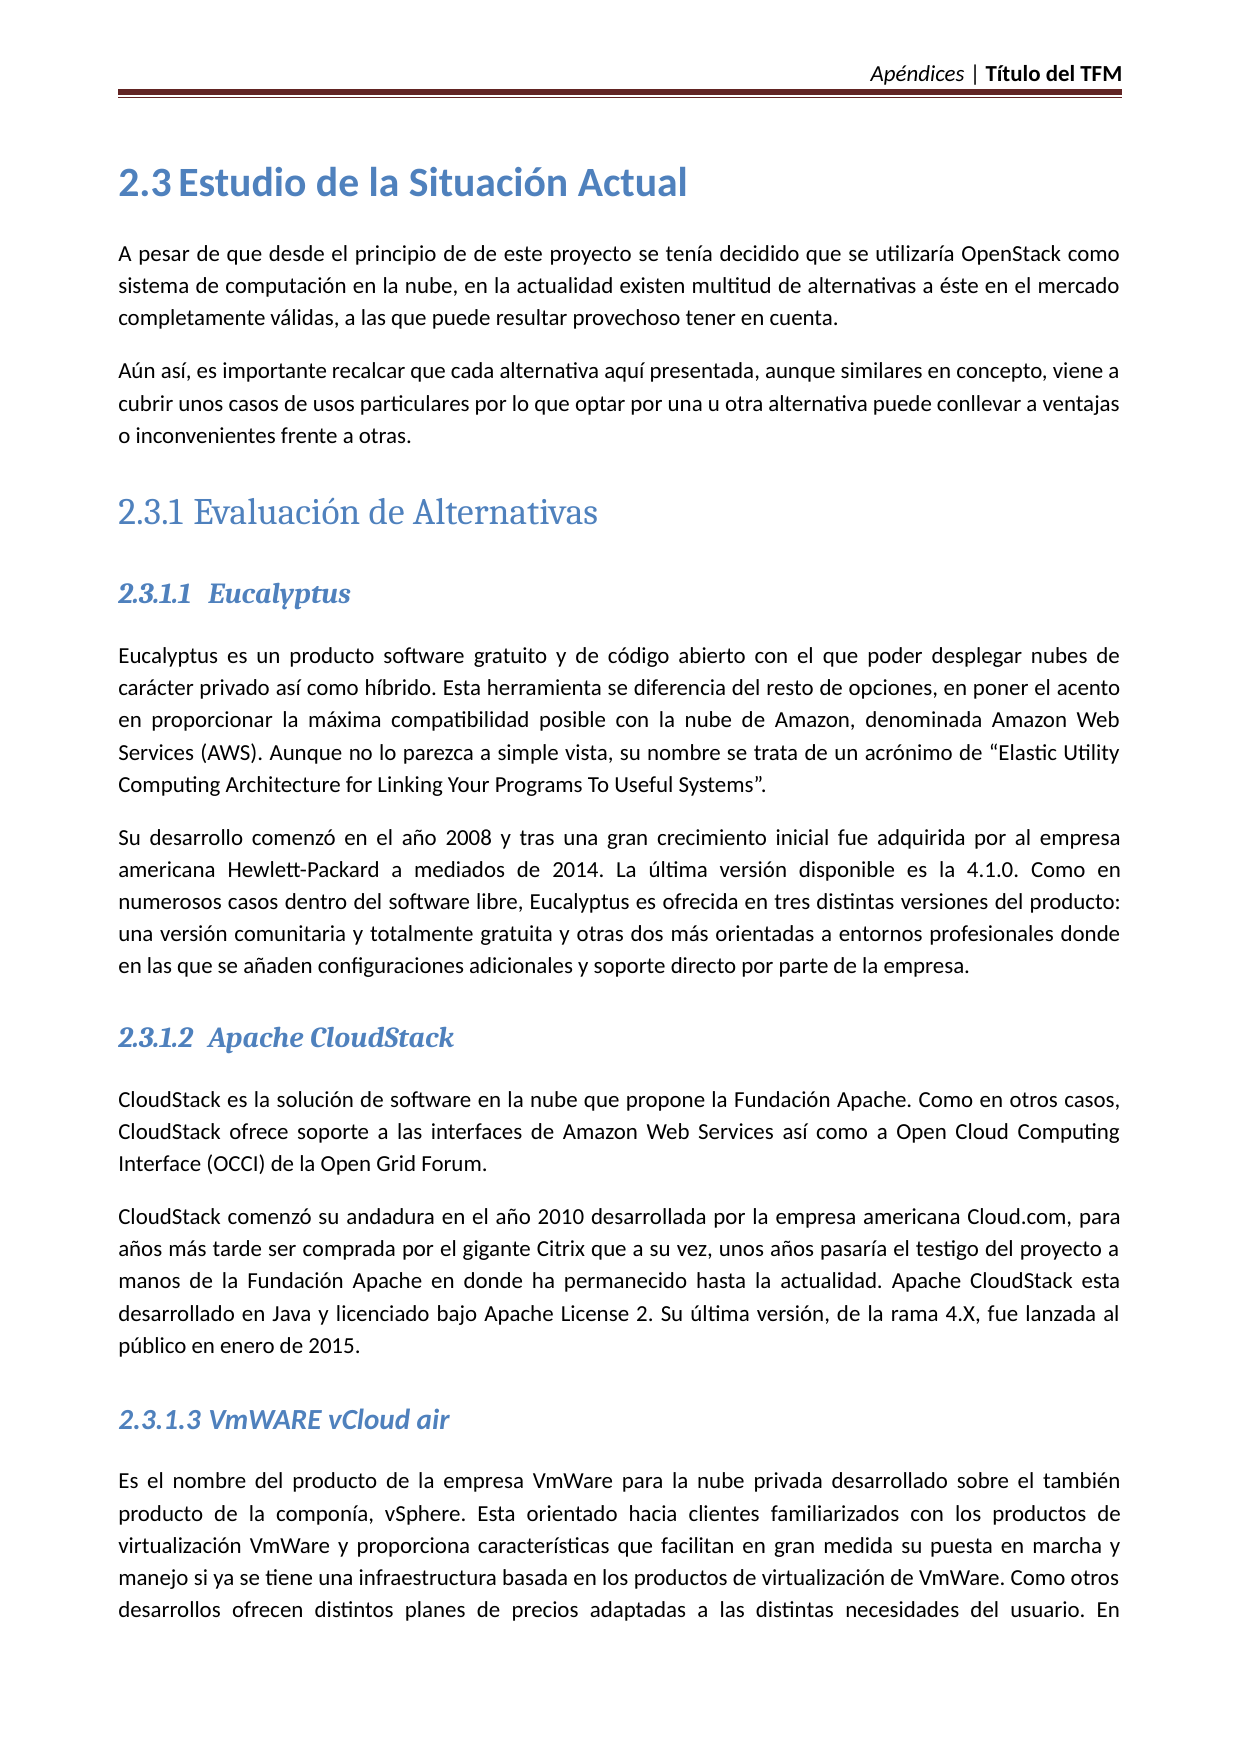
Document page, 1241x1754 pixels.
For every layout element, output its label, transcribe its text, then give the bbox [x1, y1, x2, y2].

text CloudStack comenzó su andadura en el año 2010 desarrollada por la empresa americana Cloud.com, para años más tarde ser comprada por el gigante Citrix que a su vez, unos años pasaría el testigo del proyecto a manos de la Fundación Apache en donde ha permanecido hasta la actualidad. Apache CloudStack esta desarrollado en Java y licenciado bajo Apache License 2. Su última versión, de la rama 4.X, fue lanzada al público en enero de 2015. [118, 1202, 1122, 1359]
text Es el nombre del producto de la empresa VmWare para la nube privada desarrollado sobre el también producto de la componía, vSphere. Esta orientado hacia clientes familiarizados con los productos de virtualización VmWare y proporciona características que facilitan en gran medida su puesta en marcha y manejo si ya se tiene una infraestructura basada en los productos de virtualización de VmWare. Como otros desarrollos ofrecen distintos planes de precios adaptadas a las distintas necesidades del usuario. En [118, 1467, 1122, 1623]
text Eucalyptus es un producto software gratuito y de código abierto con el que poder desplegar nubes de carácter privado así como híbrido. Esta herramienta se diferencia del resto de opciones, en poner el acento en proporcionar la máxima compatibilidad posible con la nube de Amazon, denominada Amazon Web Services (AWS). Aunque no lo parezca a simple vista, su nombre se trata de un acrónimo de “Elastic Utility Computing Architecture for Linking Your Programs To Useful Systems”. [118, 641, 1122, 798]
subtitle Evaluación de Alternativas [118, 491, 1122, 534]
subtitle Apache CloudStack [118, 1021, 1122, 1055]
subtitle Eucalyptus [118, 578, 1122, 611]
text CloudStack es la solución de software en la nube que propone la Fundación Apache. Como en otros casos, CloudStack ofrece soporte a las interfaces de Amazon Web Services así como a Open Cloud Computing Interface (OCCI) de la Open Grid Forum. [118, 1085, 1122, 1177]
subtitle Estudio de la Situación Actual [118, 156, 1122, 206]
text Aún así, es importante recalcar que cada alternativa aquí presentada, aunque similares en concepto, viene a cubrir unos casos de usos particulares por lo que optar por una u otra alternativa puede conllevar a ventajas o inconvenientes frente a otras. [118, 356, 1122, 449]
subtitle VmWARE vCloud air [118, 1401, 1122, 1436]
text Su desarrollo comenzó en el año 2008 y tras una gran crecimiento inicial fue adquirida por al empresa americana Hewlett-Packard a mediados de 2014. La última versión disponible es la 4.1.0. Como en numerosos casos dentro del software libre, Eucalyptus es ofrecida en tres distintas versiones del producto: una versión comunitaria y totalmente gratuita y otras dos más orientadas a entornos profesionales donde en las que se añaden configuraciones adicionales y soporte directo por parte de la empresa. [118, 823, 1122, 980]
text A pesar de que desde el principio de de este proyecto se tenía decidido que se utilizaría OpenStack como sistema de computación en la nube, en la actualidad existen multitud de alternativas a éste en el mercado completamente válidas, a las que puede resultar provechoso tener en cuenta. [118, 239, 1122, 331]
